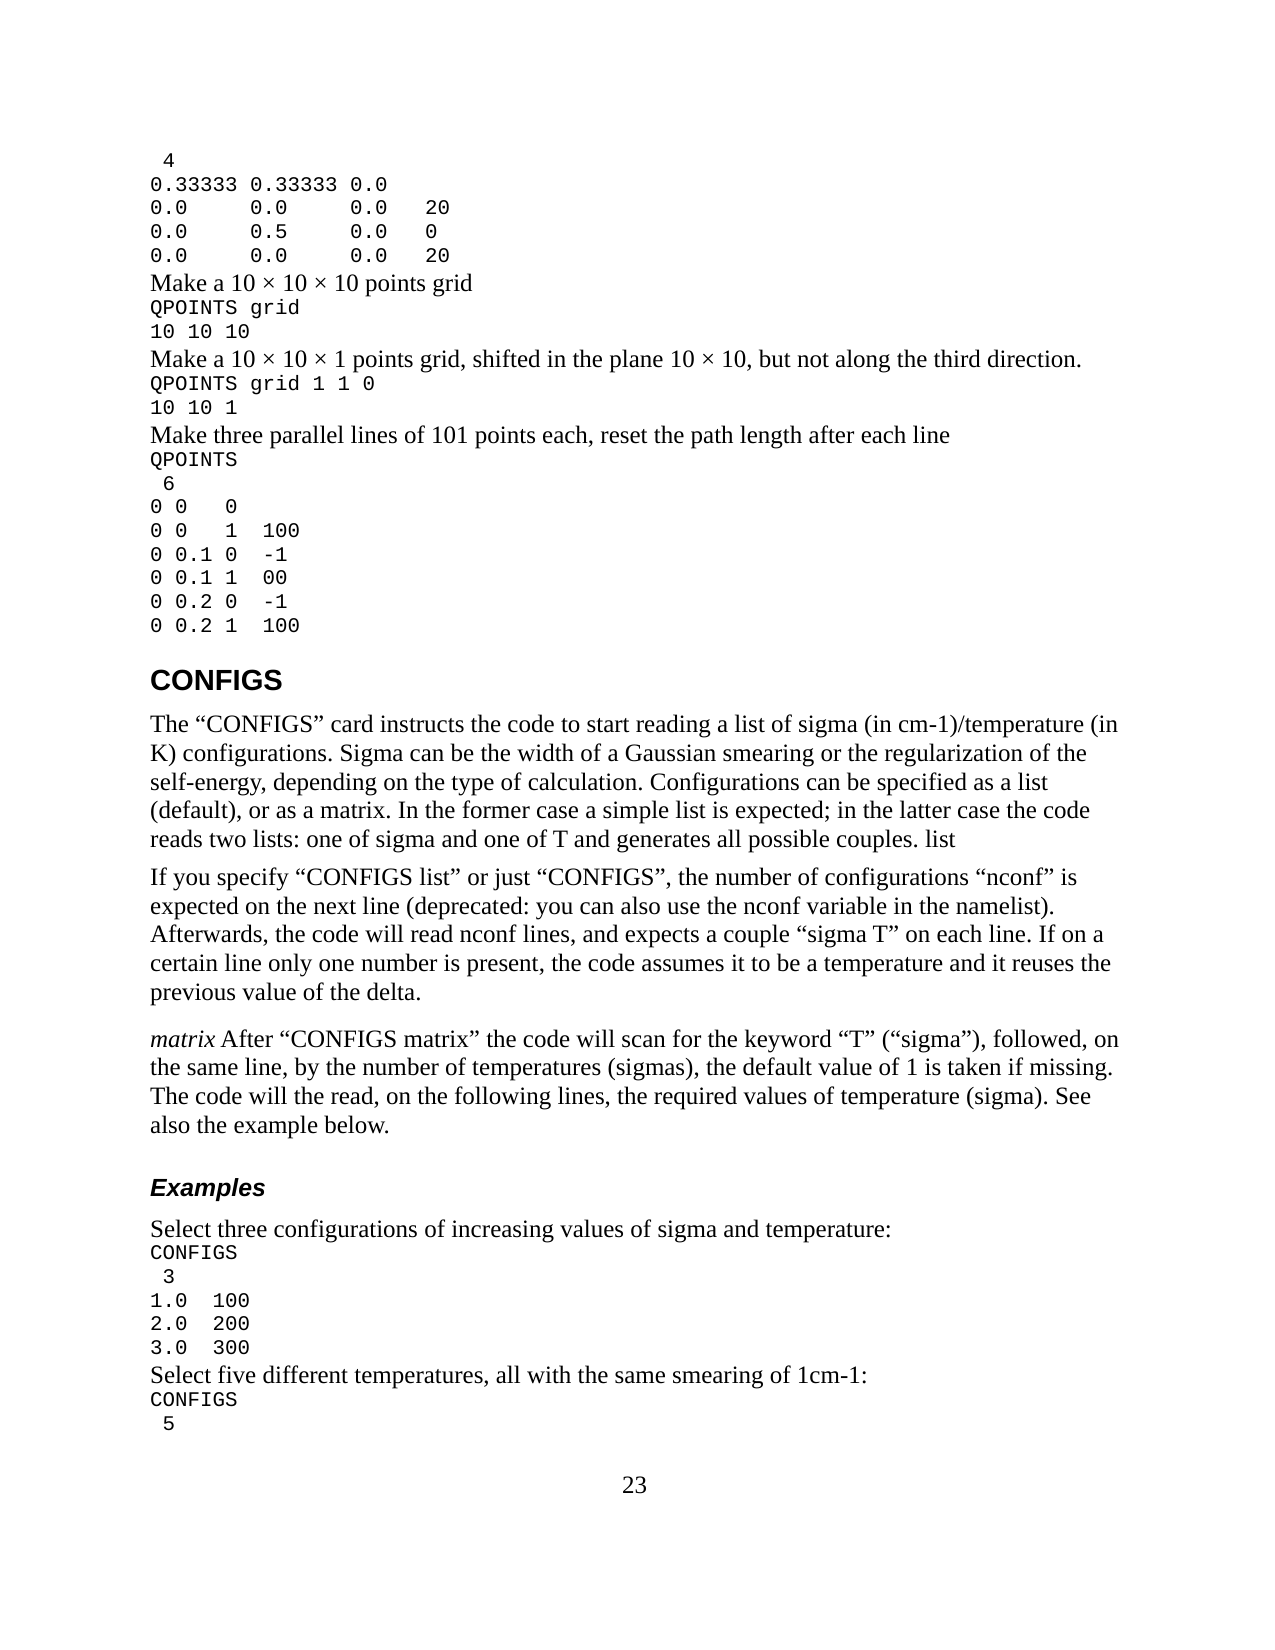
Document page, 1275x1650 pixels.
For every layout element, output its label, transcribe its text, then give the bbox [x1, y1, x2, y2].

text If you specify “CONFIGS list” or just “CONFIGS”, the number of configurations “nconf” is expected on the next line (deprecated: you can also use the nconf variable in the namelist). Afterwards, the code will read nconf lines, and expects a couple “sigma T” on each line. If on a certain line only one number is present, the code assumes it to be a temperature and it reuses the previous value of the delta. [150, 862, 1125, 1006]
text 0.0 0.5 0.0 0 [150, 221, 1125, 244]
text 5 [150, 1413, 1125, 1437]
text Make a 10 × 10 × 10 points grid [150, 268, 1125, 297]
text 0 0 0 [150, 496, 1125, 520]
text 10 10 10 [150, 321, 1125, 344]
text 2.0 200 [150, 1313, 1125, 1337]
text QPOINTS grid 1 1 0 [150, 373, 1125, 397]
text Select five different temperatures, all with the same smearing of 1cm-1: [150, 1361, 1125, 1389]
text 1.0 100 [150, 1290, 1125, 1313]
text QPOINTS grid [150, 297, 1125, 321]
text 0.0 0.0 0.0 20 [150, 197, 1125, 221]
text Make a 10 × 10 × 1 points grid, shifted in the plane 10 × 10, but not along the third direction. [150, 344, 1125, 373]
text 10 10 1 [150, 397, 1125, 420]
text matrix After “CONFIGS matrix” the code will scan for the keyword “T” (“sigma”), followed, on the same line, by the number of temperatures (sigmas), the default value of 1 is taken if missing. The code will the read, on the following lines, the required values of temperature (sigma). See also the example below. [150, 1024, 1125, 1139]
text CONFIGS [150, 1389, 1125, 1413]
text 0 0.1 1 00 [150, 567, 1125, 591]
subtitle Examples [150, 1173, 1125, 1201]
text 3 [150, 1266, 1125, 1290]
text 0 0.1 0 -1 [150, 544, 1125, 567]
text 0.0 0.0 0.0 20 [150, 244, 1125, 268]
text 3.0 300 [150, 1337, 1125, 1361]
text CONFIGS [150, 1242, 1125, 1266]
text 6 [150, 473, 1125, 496]
text QPOINTS [150, 449, 1125, 473]
text 0 0.2 1 100 [150, 614, 1125, 638]
text 0.33333 0.33333 0.0 [150, 174, 1125, 197]
text Select three configurations of increasing values of sigma and temperature: [150, 1214, 1125, 1242]
text Make three parallel lines of 101 points each, reset the path length after each line [150, 420, 1125, 449]
text 4 [150, 150, 1125, 174]
text The “CONFIGS” card instructs the code to start reading a list of sigma (in cm-1)/temperature (in K) configurations. Sigma can be the width of a Gaussian smearing or the regularization of the self-energy, depending on the type of calculation. Configurations can be specified as a list (default), or as a matrix. In the former case a simple list is expected; in the latter case the code reads two lists: one of sigma and one of T and generates all possible couples. list [150, 709, 1125, 853]
subtitle CONFIGS [150, 663, 1125, 697]
text 0 0 1 100 [150, 520, 1125, 544]
text 0 0.2 0 -1 [150, 591, 1125, 614]
